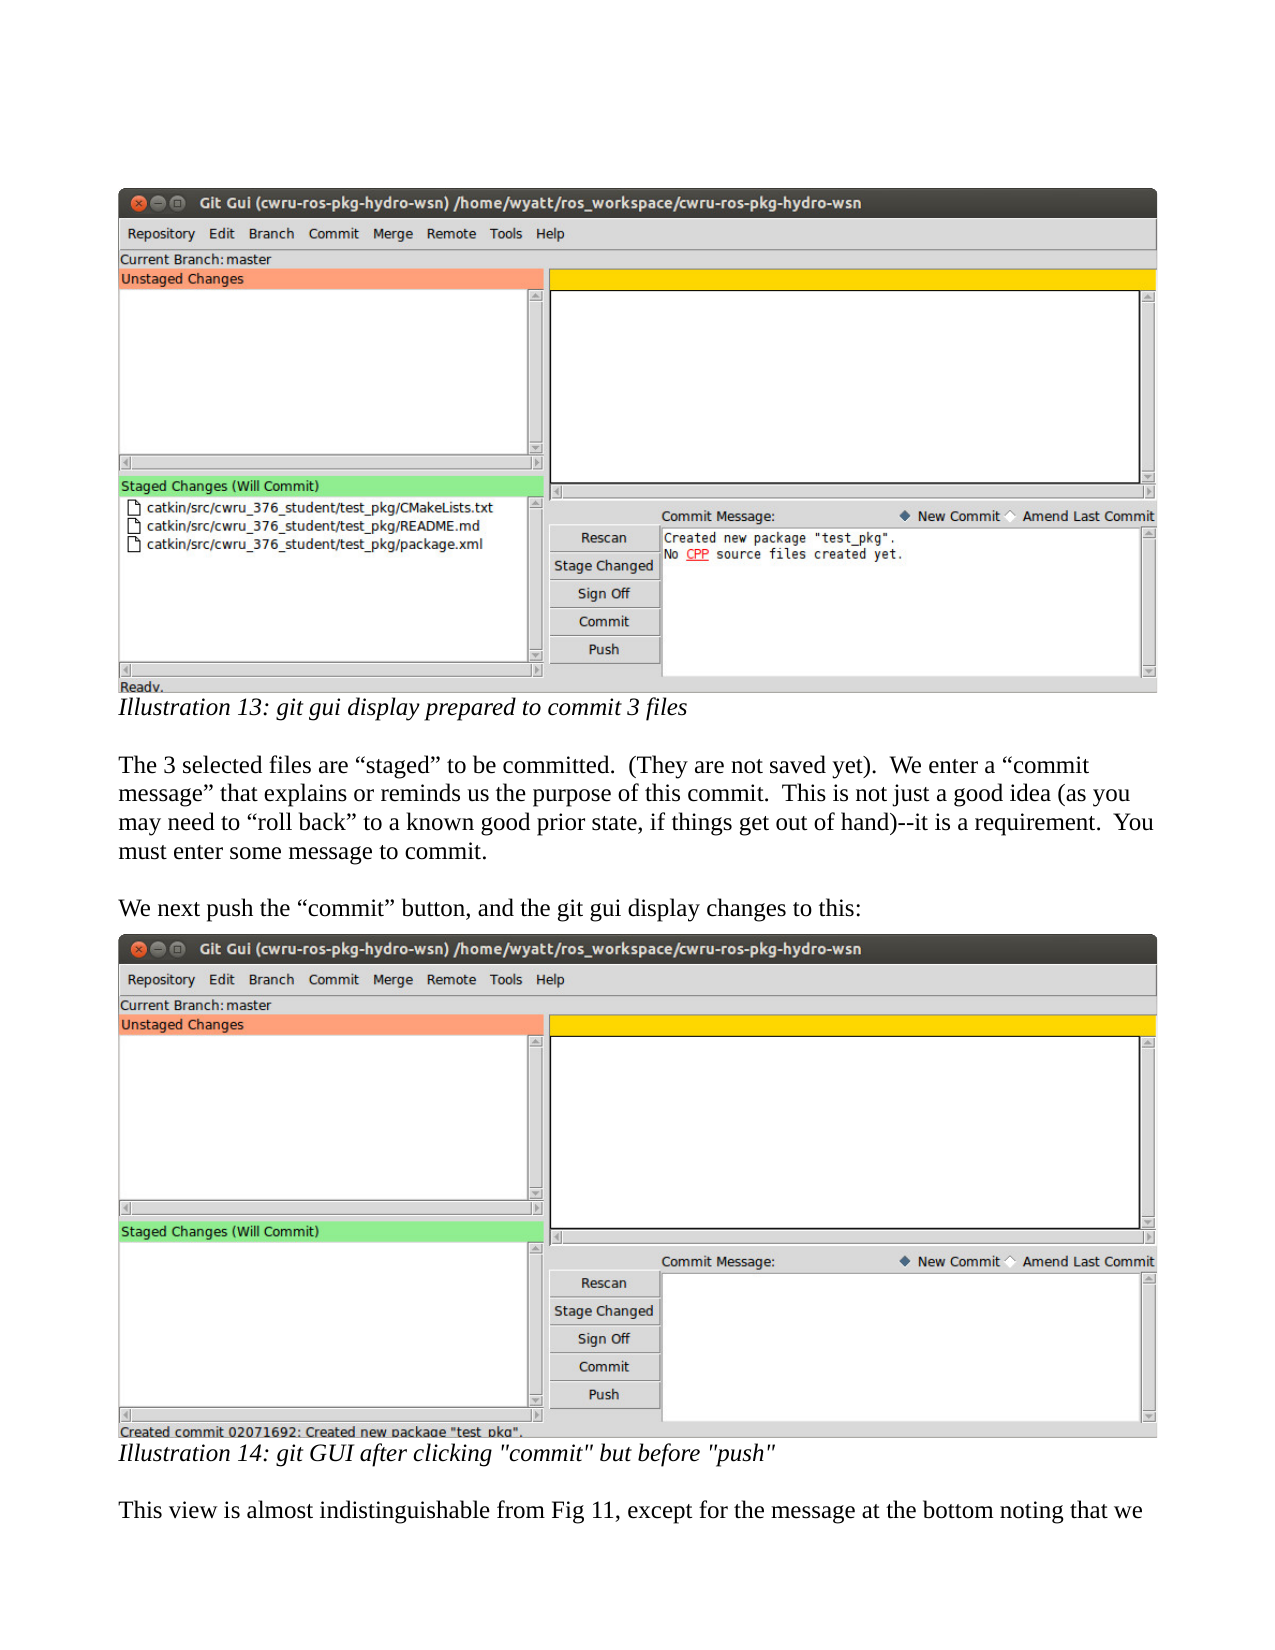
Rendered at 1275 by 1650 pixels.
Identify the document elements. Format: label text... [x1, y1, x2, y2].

text We next push the “commit” button, and the git gui display changes to this: [118, 893, 1157, 922]
text The 3 selected files are “staged” to be committed. (They are not saved yet). We enter a “commit message” that explains or reminds us the purpose of this commit. This is not just a good idea (as you may need to “roll back” to a known good prior state, if things get out of hand)--it is a requirement. You must enter some message to commit. [118, 750, 1157, 865]
picture [118, 934, 1158, 1438]
text This view is almost indistinguishable from Fig 11, except for the message at the bottom noting that we [118, 1496, 1157, 1524]
picture [118, 188, 1158, 693]
text Illustration 13: git gui display prepared to commit 3 files [118, 693, 1157, 721]
text Illustration 14: git GUI after clicking "commit" but before "push" [118, 1438, 1157, 1467]
